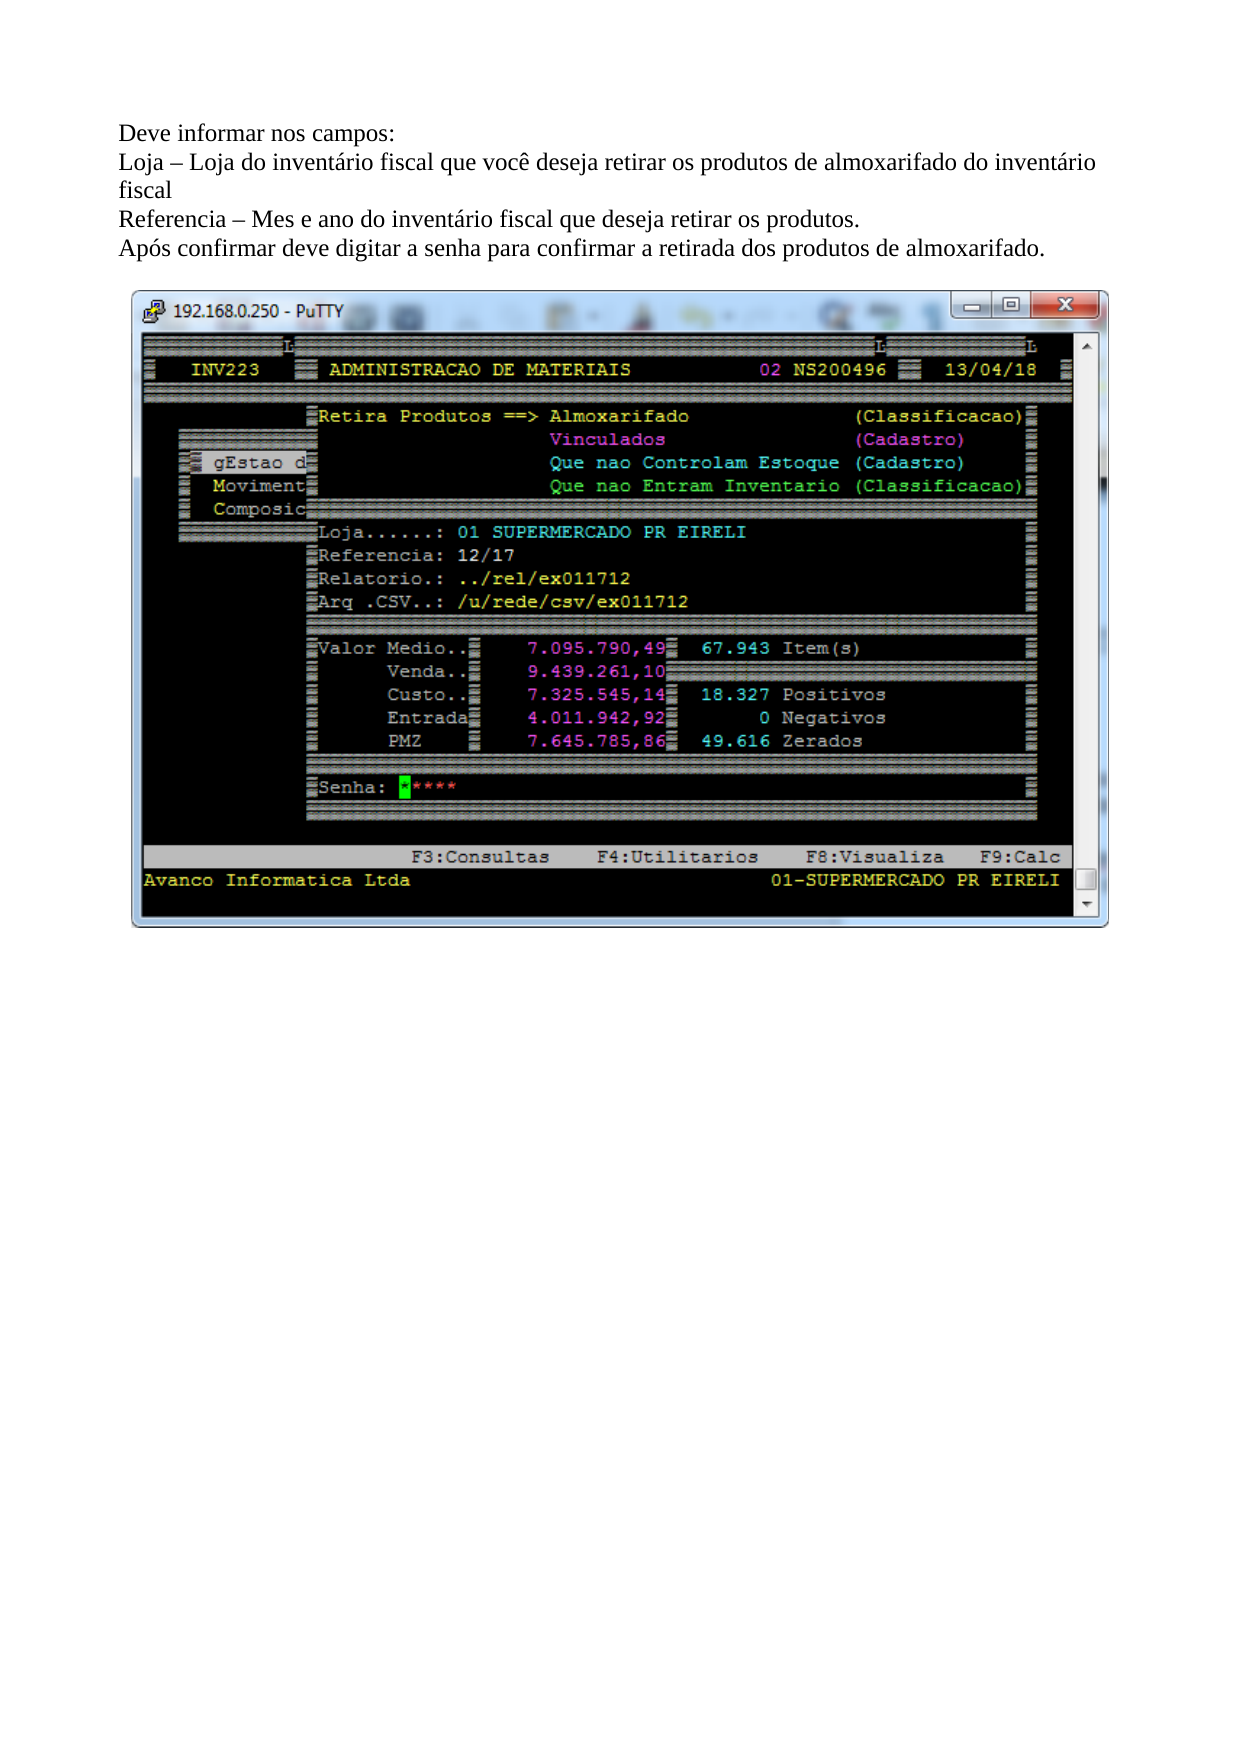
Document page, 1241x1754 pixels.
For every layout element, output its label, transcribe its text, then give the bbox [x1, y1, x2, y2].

picture [131, 290, 1109, 928]
text Loja – Loja do inventário fiscal que você deseja retirar os produtos de almoxarifado do inventário fiscal [118, 147, 1122, 204]
text Deve informar nos campos: [118, 118, 1122, 147]
text Referencia – Mes e ano do inventário fiscal que deseja retirar os produtos. [118, 204, 1122, 233]
text Após confirmar deve digitar a senha para confirmar a retirada dos produtos de almoxarifado. [118, 233, 1122, 262]
